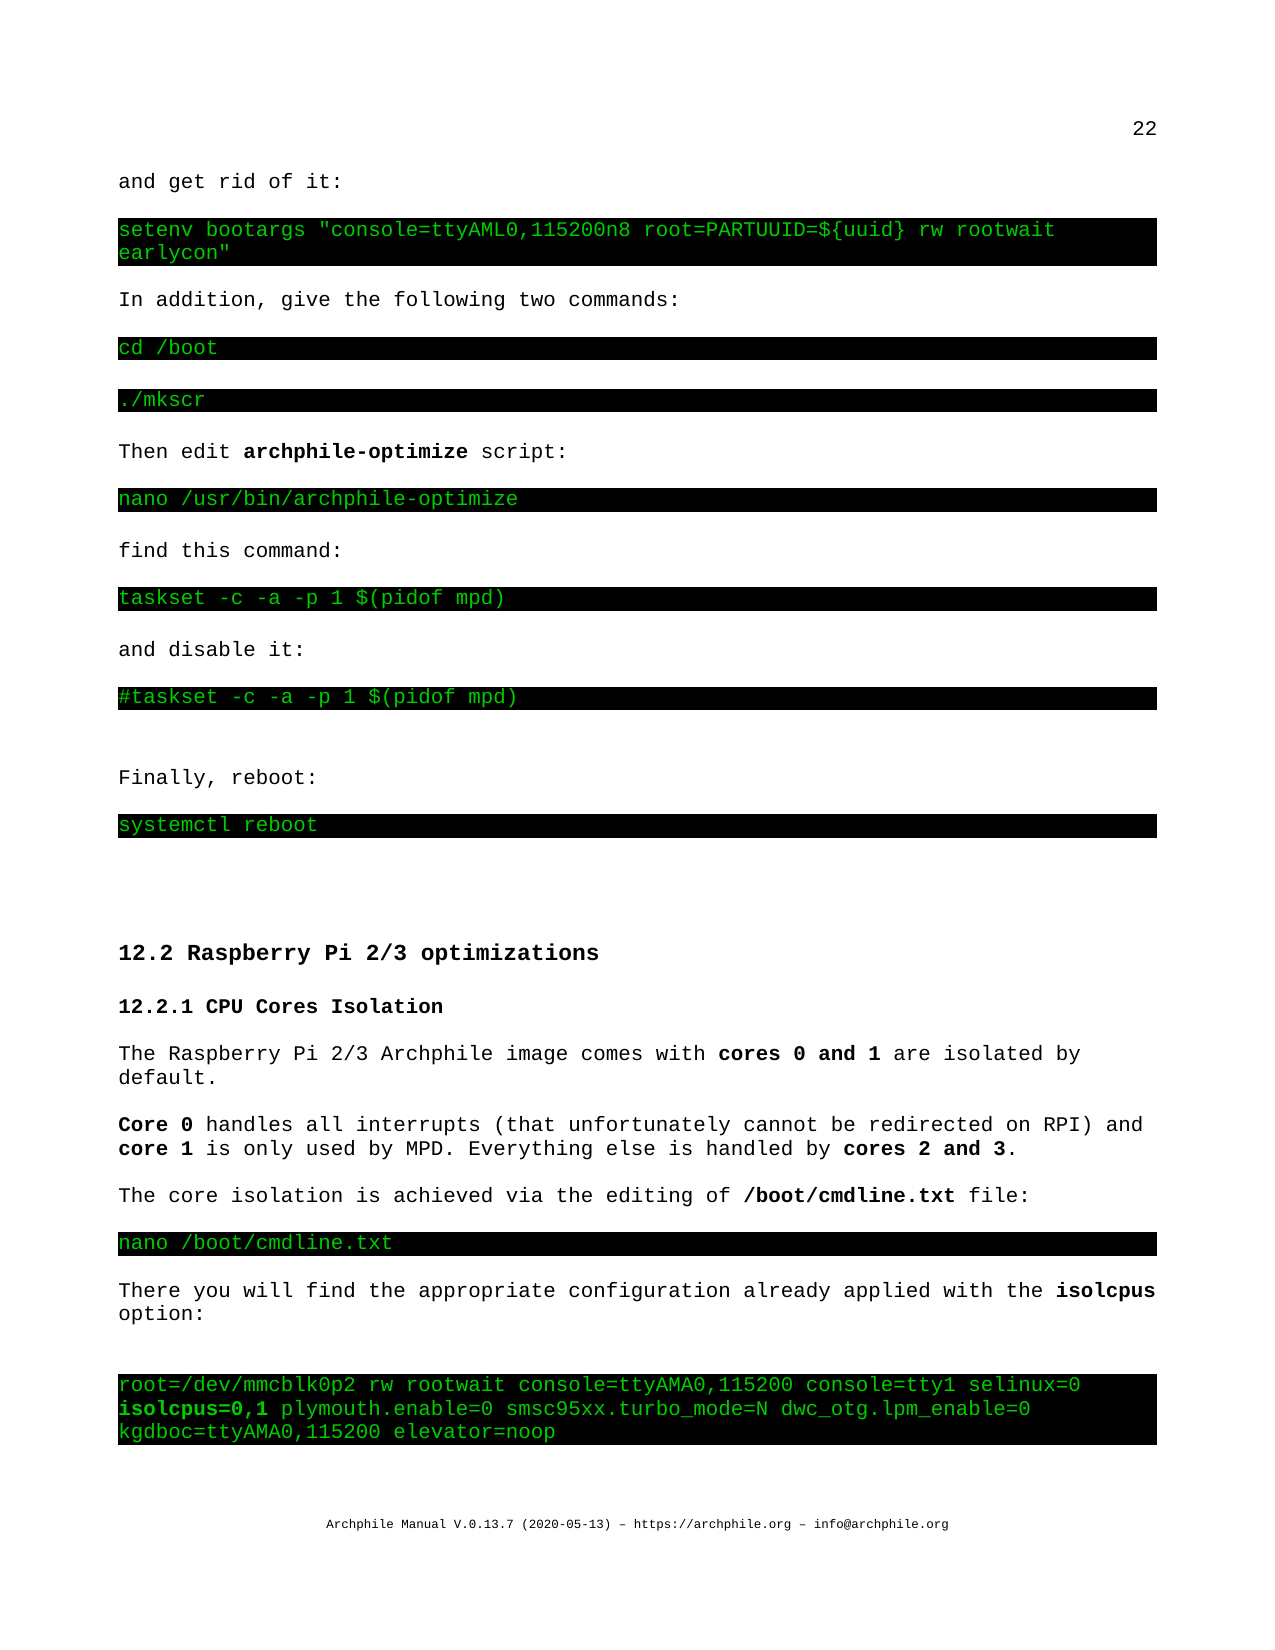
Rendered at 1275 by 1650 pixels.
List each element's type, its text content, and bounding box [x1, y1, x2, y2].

text Then edit archphile-optimize script: [118, 441, 1157, 464]
text taskset -c -a -p 1 $(pidof mpd) [118, 587, 1157, 611]
text and disable it: [118, 639, 1157, 663]
text ./mkscr [118, 389, 1157, 412]
text Finally, reboot: [118, 767, 1157, 791]
text 12.2.1 CPU Cores Isolation [118, 996, 1157, 1019]
text nano /boot/cmdline.txt [118, 1232, 1157, 1256]
text The Raspberry Pi 2/3 Archphile image comes with cores 0 and 1 are isolated by default. [118, 1043, 1157, 1090]
text 12.2 Raspberry Pi 2/3 optimizations [118, 942, 1157, 967]
text setenv bootargs "console=ttyAML0,115200n8 root=PARTUUID=${uuid} rw rootwait earlycon" [118, 218, 1157, 266]
text systemctl reboot [118, 814, 1157, 838]
text The core isolation is achieved via the editing of /boot/cmdline.txt file: [118, 1185, 1157, 1209]
text In addition, give the following two commands: [118, 289, 1157, 313]
text root=/dev/mmcblk0p2 rw rootwait console=ttyAMA0,115200 console=tty1 selinux=0 isolcpus=0,1 plymouth.enable=0 smsc95xx.turbo_mode=N dwc_otg.lpm_enable=0 kgdboc=ttyAMA0,115200 elevator=noop [118, 1374, 1157, 1445]
text nano /usr/bin/archphile-optimize [118, 488, 1157, 512]
text find this command: [118, 540, 1157, 564]
text and get rid of it: [118, 171, 1157, 195]
text Core 0 handles all interrupts (that unfortunately cannot be redirected on RPI) and core 1 is only used by MPD. Everything else is handled by cores 2 and 3. [118, 1114, 1157, 1161]
text cd /boot [118, 337, 1157, 360]
text #taskset -c -a -p 1 $(pidof mpd) [118, 687, 1157, 710]
text There you will find the appropriate configuration already applied with the isolcpus option: [118, 1279, 1157, 1327]
